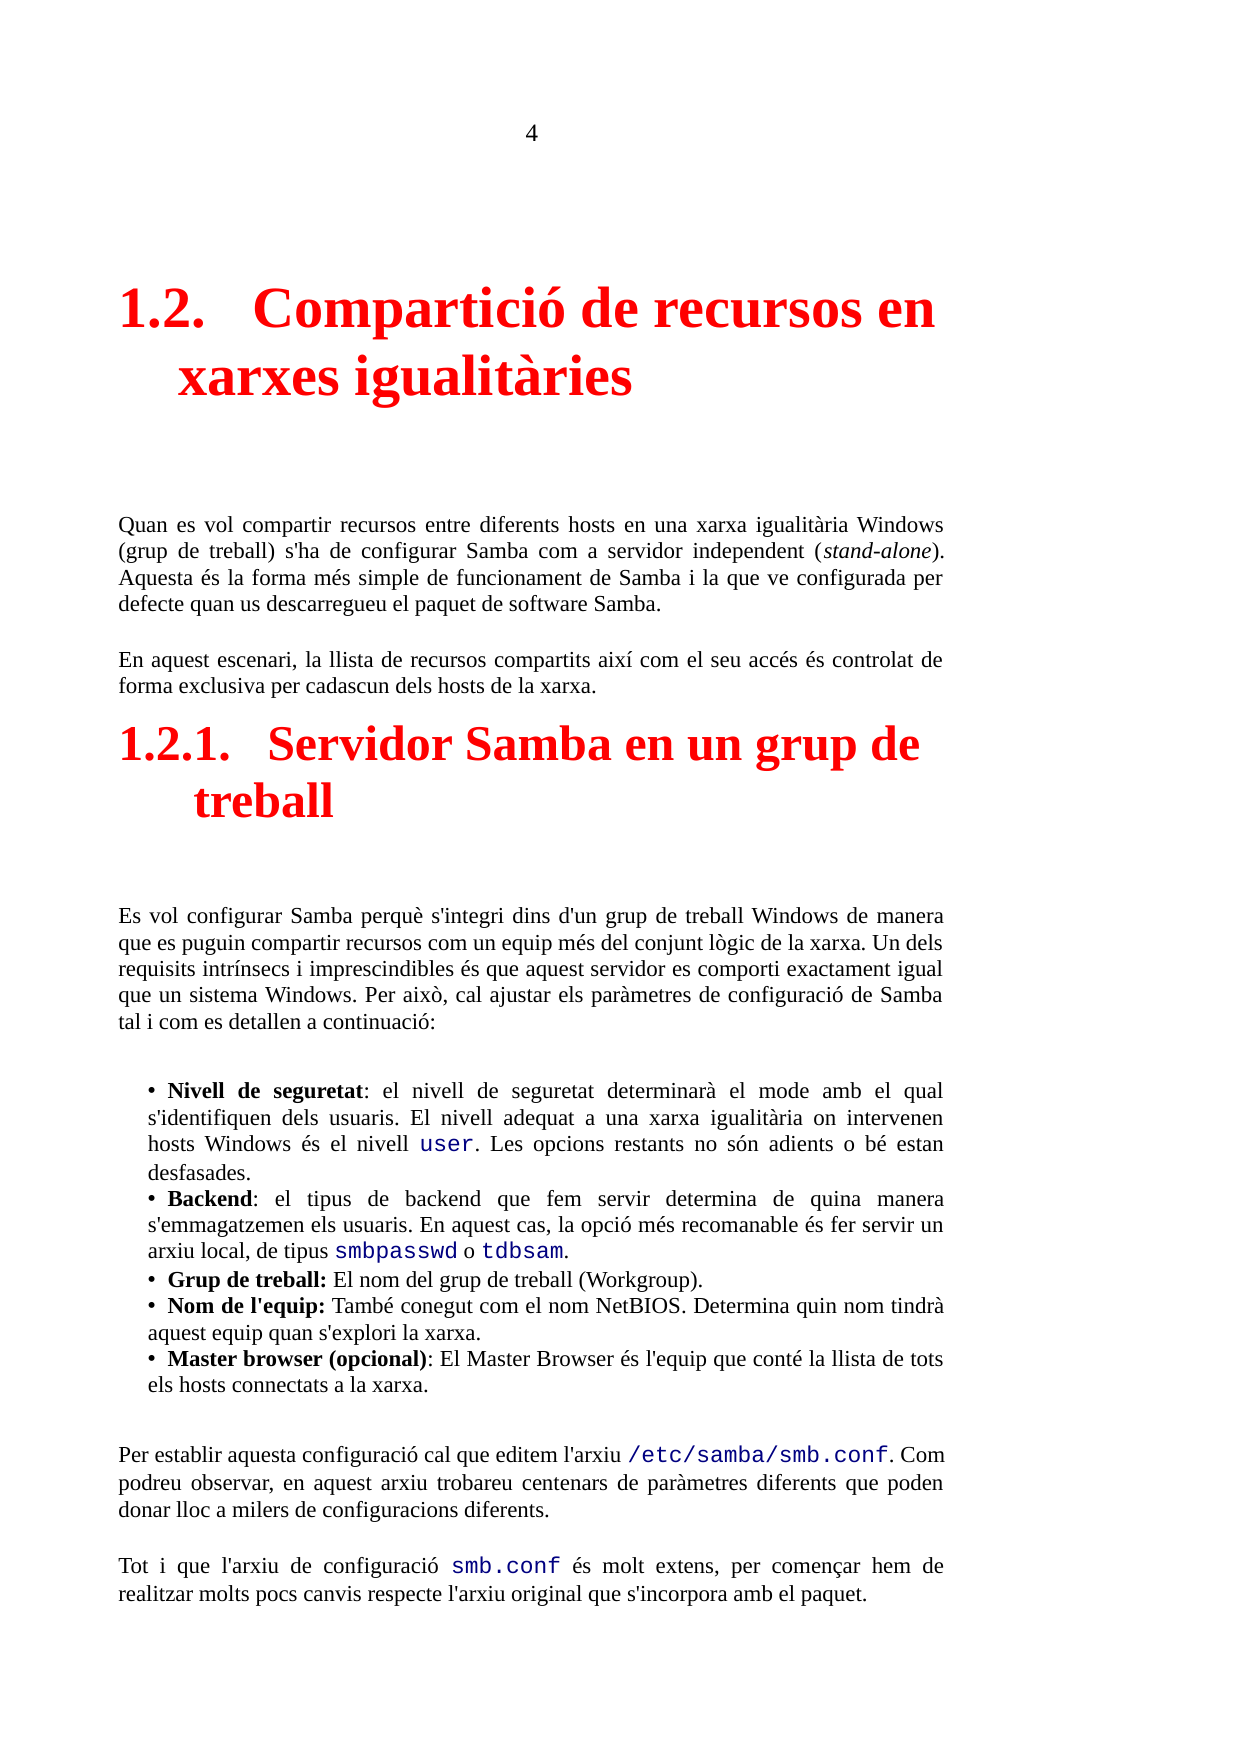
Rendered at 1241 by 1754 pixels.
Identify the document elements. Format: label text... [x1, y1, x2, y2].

list Nivell de seguretat: el nivell de seguretat determinarà el mode amb el qual s'identifiquen dels usuaris. El nivell adequat a una xarxa igualitària on intervenen hosts Windows és el nivell user. Les opcions restants no són adients o bé estan desfasades. [148, 1078, 945, 1185]
subtitle Compartició de recursos en xarxes igualitàries [118, 273, 945, 408]
subtitle Servidor Samba en un grup de treball [118, 713, 945, 828]
list Grup de treball: El nom del grup de treball (Workgroup). [148, 1266, 945, 1292]
text Tot i que l'arxiu de configuració smb.conf és molt extens, per començar hem de realitzar molts pocs canvis respecte l'arxiu original que s'incorpora amb el paquet. [118, 1552, 945, 1606]
text Es vol configurar Samba perquè s'integri dins d'un grup de treball Windows de manera que es puguin compartir recursos com un equip més del conjunt lògic de la xarxa. Un dels requisits intrínsecs i imprescindibles és que aquest servidor es comporti exactament igual que un sistema Windows. Per això, cal ajustar els paràmetres de configuració de Samba tal i com es detallen a continuació: [118, 902, 945, 1034]
text Quan es vol compartir recursos entre diferents hosts en una xarxa igualitària Windows (grup de treball) s'ha de configurar Samba com a servidor independent (stand-alone). Aquesta és la forma més simple de funcionament de Samba i la que ve configurada per defecte quan us descarregueu el paquet de software Samba. [118, 511, 945, 616]
list Backend: el tipus de backend que fem servir determina de quina manera s'emmagatzemen els usuaris. En aquest cas, la opció més recomanable és fer servir un arxiu local, de tipus smbpasswd o tdbsam. [148, 1185, 945, 1266]
text En aquest escenari, la llista de recursos compartits així com el seu accés és controlat de forma exclusiva per cadascun dels hosts de la xarxa. [118, 646, 945, 699]
text Per establir aquesta configuració cal que editem l'arxiu /etc/samba/smb.conf. Com podreu observar, en aquest arxiu trobareu centenars de paràmetres diferents que poden donar lloc a milers de configuracions diferents. [118, 1441, 945, 1522]
list Master browser (opcional): El Master Browser és l'equip que conté la llista de tots els hosts connectats a la xarxa. [148, 1345, 945, 1398]
list Nom de l'equip: També conegut com el nom NetBIOS. Determina quin nom tindrà aquest equip quan s'explori la xarxa. [148, 1292, 945, 1345]
